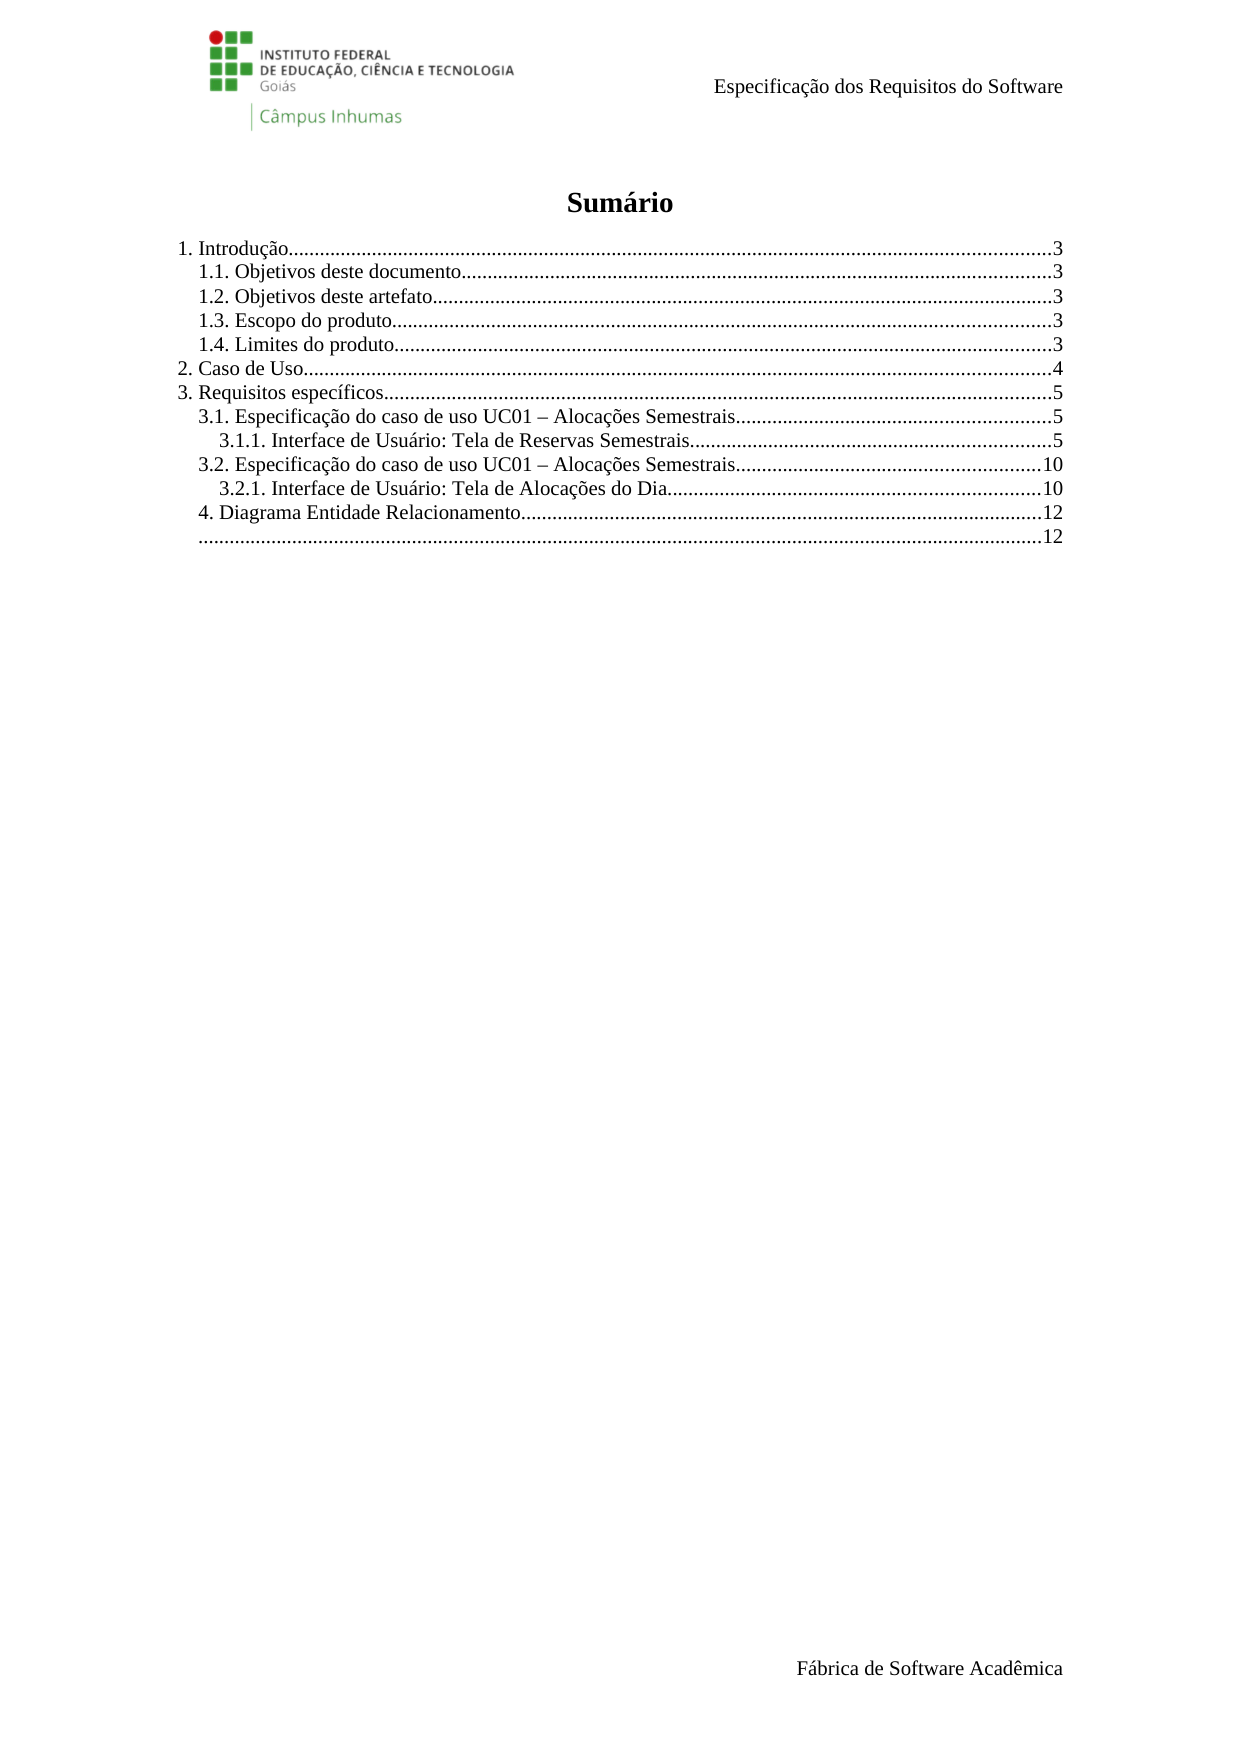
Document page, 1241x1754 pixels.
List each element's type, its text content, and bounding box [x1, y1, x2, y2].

text 3.1. Especificação do caso de uso UC01 – Alocações Semestrais 5 [198, 404, 1063, 428]
text 12 [198, 524, 1063, 548]
text 3. Requisitos específicos 5 [177, 380, 1063, 404]
picture [202, 25, 526, 134]
text 4. Diagrama Entidade Relacionamento 12 [198, 500, 1063, 524]
text 1.4. Limites do produto 3 [198, 332, 1063, 356]
text 3.1.1. Interface de Usuário: Tela de Reservas Semestrais. 5 [219, 428, 1063, 452]
text 2. Caso de Uso 4 [177, 356, 1063, 380]
subtitle Sumário [177, 185, 1063, 219]
text 1.2. Objetivos deste artefato 3 [198, 283, 1063, 308]
text 3.2. Especificação do caso de uso UC01 – Alocações Semestrais 10 [198, 452, 1063, 476]
text 1.1. Objetivos deste documento 3 [198, 259, 1063, 283]
text 1. Introdução 3 [177, 235, 1063, 259]
text 3.2.1. Interface de Usuário: Tela de Alocações do Dia. 10 [219, 476, 1063, 500]
text 1.3. Escopo do produto 3 [198, 308, 1063, 332]
